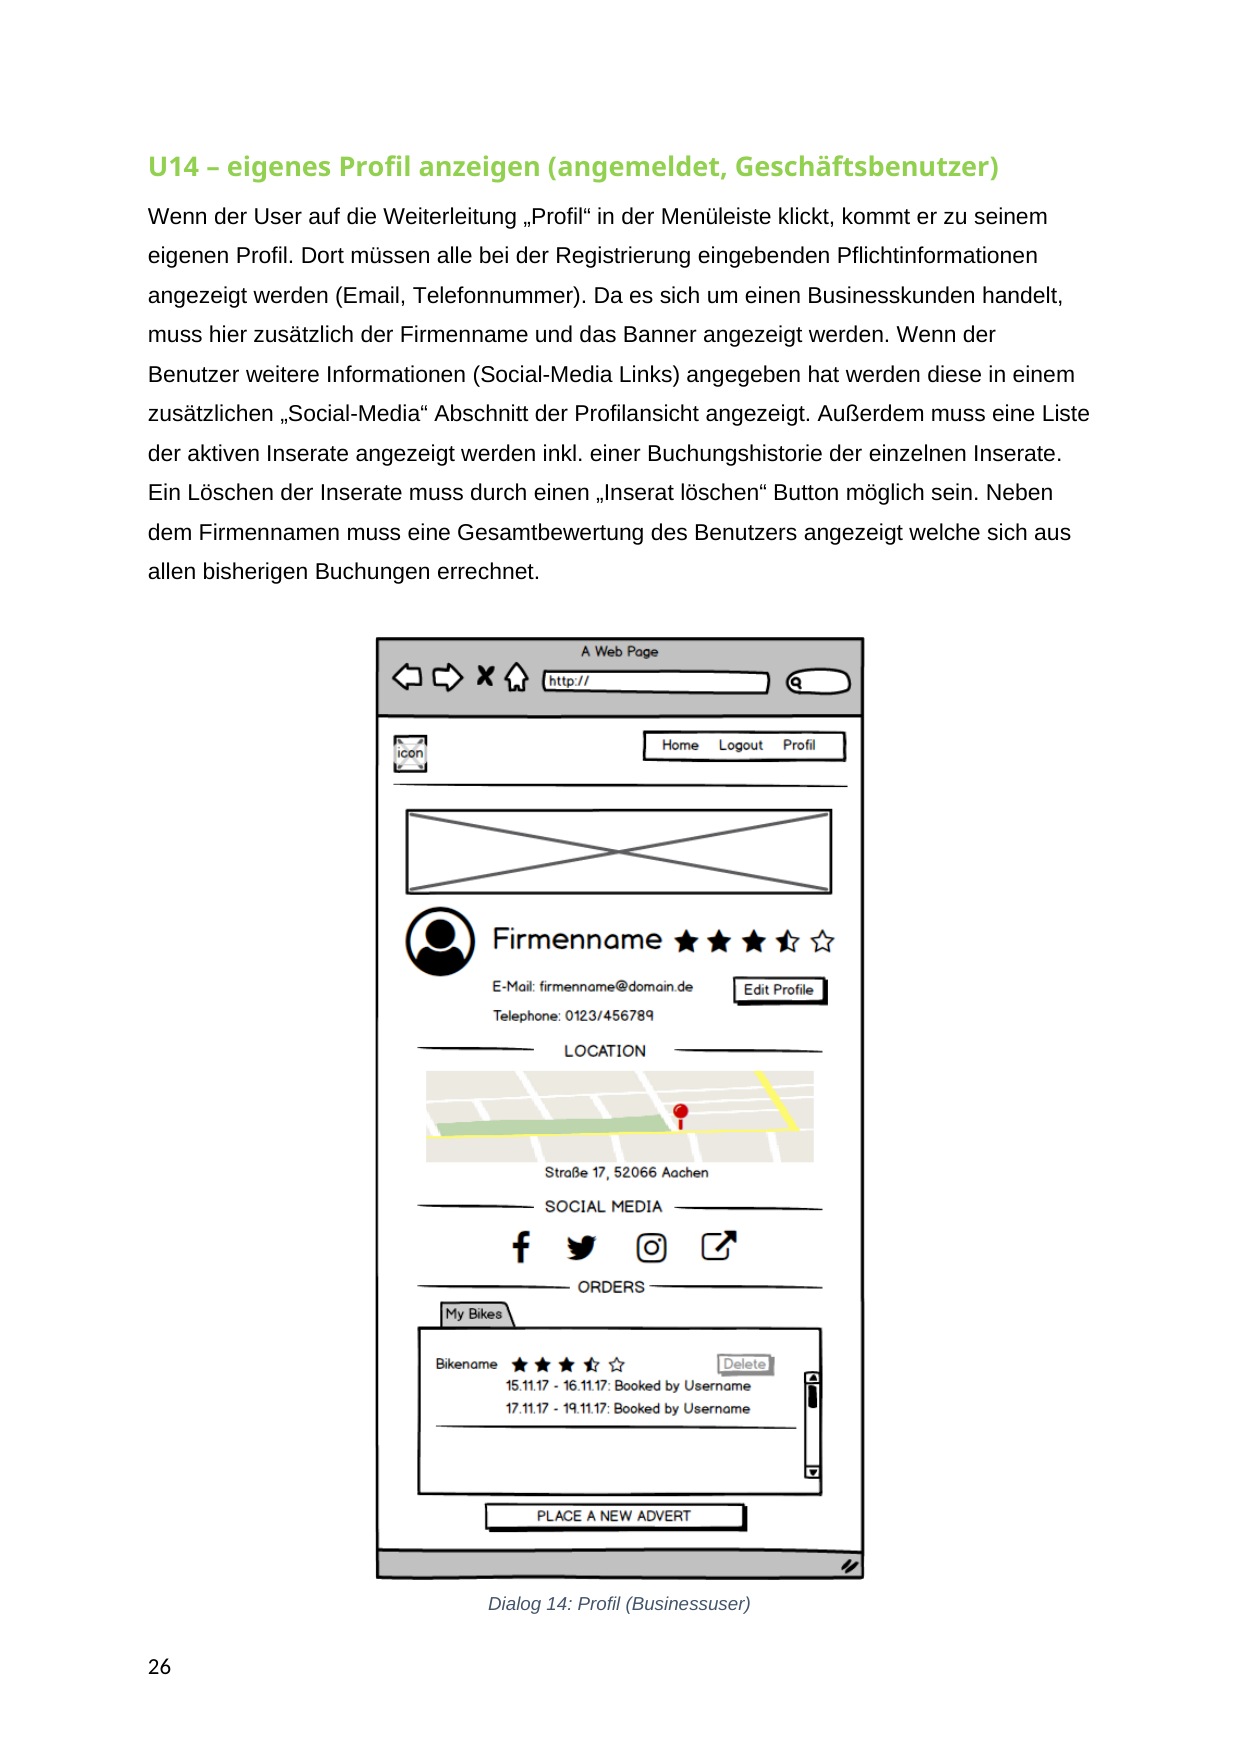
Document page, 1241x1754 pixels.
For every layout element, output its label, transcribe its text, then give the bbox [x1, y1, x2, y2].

text Dialog 14: Profil (Businessuser) [148, 1593, 1093, 1615]
picture [375, 637, 865, 1580]
subtitle U14 – eigenes Profil anzeigen (angemeldet, Geschäftsbenutzer) [148, 148, 1093, 184]
text Wenn der User auf die Weiterleitung „Profil“ in der Menüleiste klickt, kommt er zu seinem eigenen Profil. Dort müssen alle bei der Registrierung eingebenden Pflichtinformationen angezeigt werden (Email, Telefonnummer). Da es sich um einen Businesskunden handelt, muss hier zusätzlich der Firmenname und das Banner angezeigt werden. Wenn der Benutzer weitere Informationen (Social-Media Links) angegeben hat werden diese in einem zusätzlichen „Social-Media“ Abschnitt der Profilansicht angezeigt. Außerdem muss eine Liste der aktiven Inserate angezeigt werden inkl. einer Buchungshistorie der einzelnen Inserate. Ein Löschen der Inserate muss durch einen „Inserat löschen“ Button möglich sein. Neben dem Firmennamen muss eine Gesamtbewertung des Benutzers angezeigt welche sich aus allen bisherigen Buchungen errechnet. [148, 203, 1093, 584]
